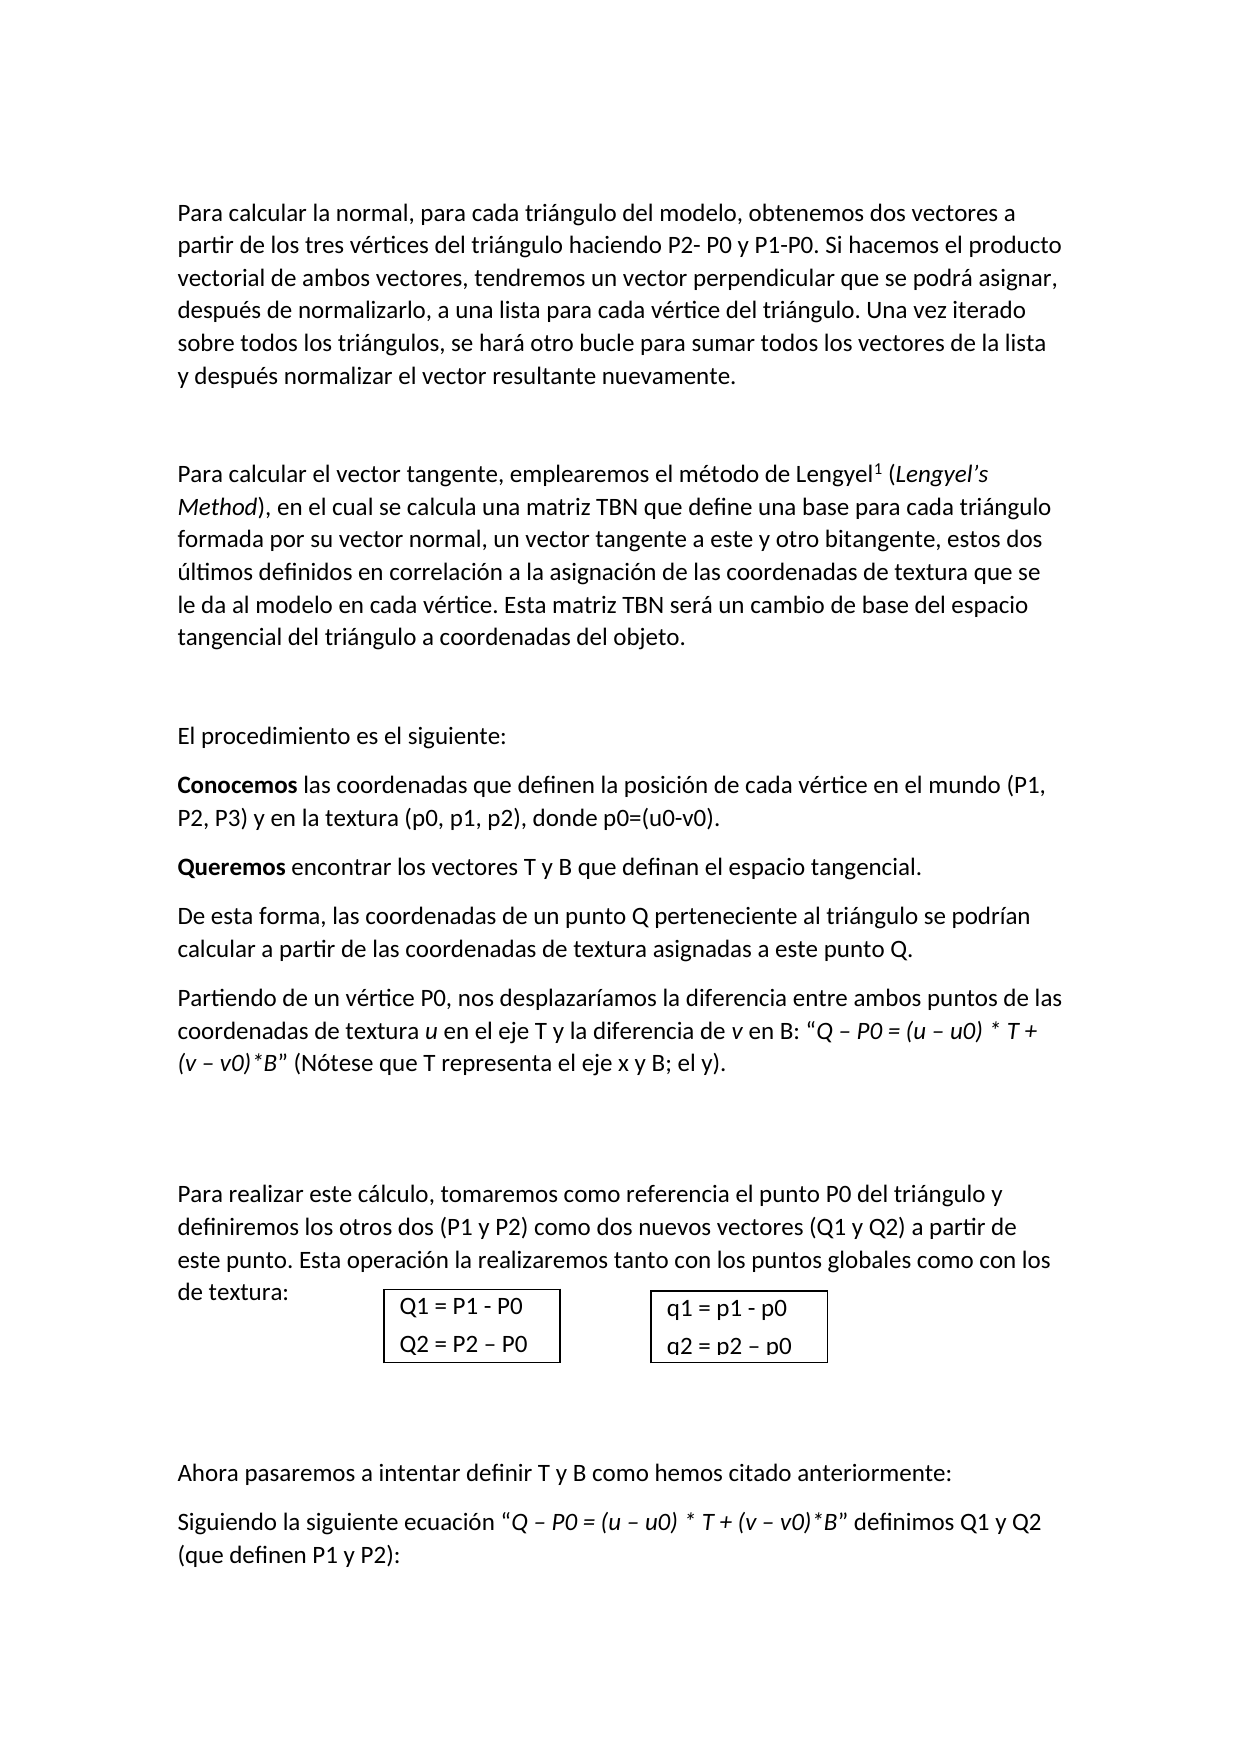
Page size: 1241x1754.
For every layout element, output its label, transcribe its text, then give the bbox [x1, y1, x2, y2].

text Siguiendo la siguiente ecuación “Q – P0 = (u – u0) * T + (v – v0)*B” definimos Q1 y Q2 (que definen P1 y P2): [177, 1506, 1063, 1569]
text Nota: las coordenadas de textura de Q se obtendrán por interpolación de manera automática en la etapa de Rasterizado a partir de las de los vértices de su triángulo. [177, 1097, 1063, 1160]
text Para realizar este cálculo, tomaremos como referencia el punto P0 del triángulo y definiremos los otros dos (P1 y P2) como dos nuevos vectores (Q1 y Q2) a partir de este punto. Esta operación la realizaremos tanto con los puntos globales como con los de textura: [652, 1292, 827, 1362]
text Para calcular la normal, para cada triángulo del modelo, obtenemos dos vectores a partir de los tres vértices del triángulo haciendo P2- P0 y P1-P0. Si hacemos el producto vectorial de ambos vectores, tendremos un vector perpendicular que se podrá asignar, después de normalizarlo, a una lista para cada vértice del triángulo. Una vez iterado sobre todos los triángulos, se hará otro bucle para sumar todos los vectores de la lista y después normalizar el vector resultante nuevamente. [177, 197, 1063, 390]
text Para realizar este cálculo, tomaremos como referencia el punto P0 del triángulo y definiremos los otros dos (P1 y P2) como dos nuevos vectores (Q1 y Q2) a partir de este punto. Esta operación la realizaremos tanto con los puntos globales como con los de textura: [385, 1290, 559, 1362]
text Q2 = P2 – P0 [411, 1336, 544, 1354]
text Partiendo de un vértice P0, nos desplazaríamos la diferencia entre ambos puntos de las coordenadas de textura u en el eje T y la diferencia de v en B: “Q – P0 = (u – u0) * T + (v – v0)*B” (Nótese que T representa el eje x y B; el y). [177, 982, 1063, 1078]
text Para realizar este cálculo, tomaremos como referencia el punto P0 del triángulo y definiremos los otros dos (P1 y P2) como dos nuevos vectores (Q1 y Q2) a partir de este punto. Esta operación la realizaremos tanto con los puntos globales como con los de textura: [177, 1179, 1063, 1307]
text Ahora pasaremos a intentar definir T y B como hemos citado anteriormente: [177, 1457, 1063, 1487]
text Nota: Las componentes del vector de textura “q” se llamarán (s, t) en vez (u, v). ya que q no es una posición, sino un vector. [177, 1375, 1063, 1438]
text Para calcular el vector tangente, emplearemos el método de Lengyel1 (Lengyel’s Method), en el cual se calcula una matriz TBN que define una base para cada triángulo formada por su vector normal, un vector tangente a este y otro bitangente, estos dos últimos definidos en correlación a la asignación de las coordenadas de textura que se le da al modelo en cada vértice. Esta matriz TBN será un cambio de base del espacio tangencial del triángulo a coordenadas del objeto. [177, 458, 1063, 652]
text Q1 = P1 - P0 [399, 1297, 544, 1319]
text Queremos encontrar los vectores T y B que definan el espacio tangencial. [177, 851, 1063, 882]
text El procedimiento es el siguiente: [177, 720, 1063, 751]
text q2 = p2 – p0 [667, 1337, 812, 1354]
text Conocemos las coordenadas que definen la posición de cada vértice en el mundo (P1, P2, P3) y en la textura (p0, p1, p2), donde p0=(u0-v0). [177, 769, 1063, 832]
text q1 = p1 - p0 [667, 1299, 812, 1320]
text De esta forma, las coordenadas de un punto Q perteneciente al triángulo se podrían calcular a partir de las coordenadas de textura asignadas a este punto Q. [177, 900, 1063, 963]
